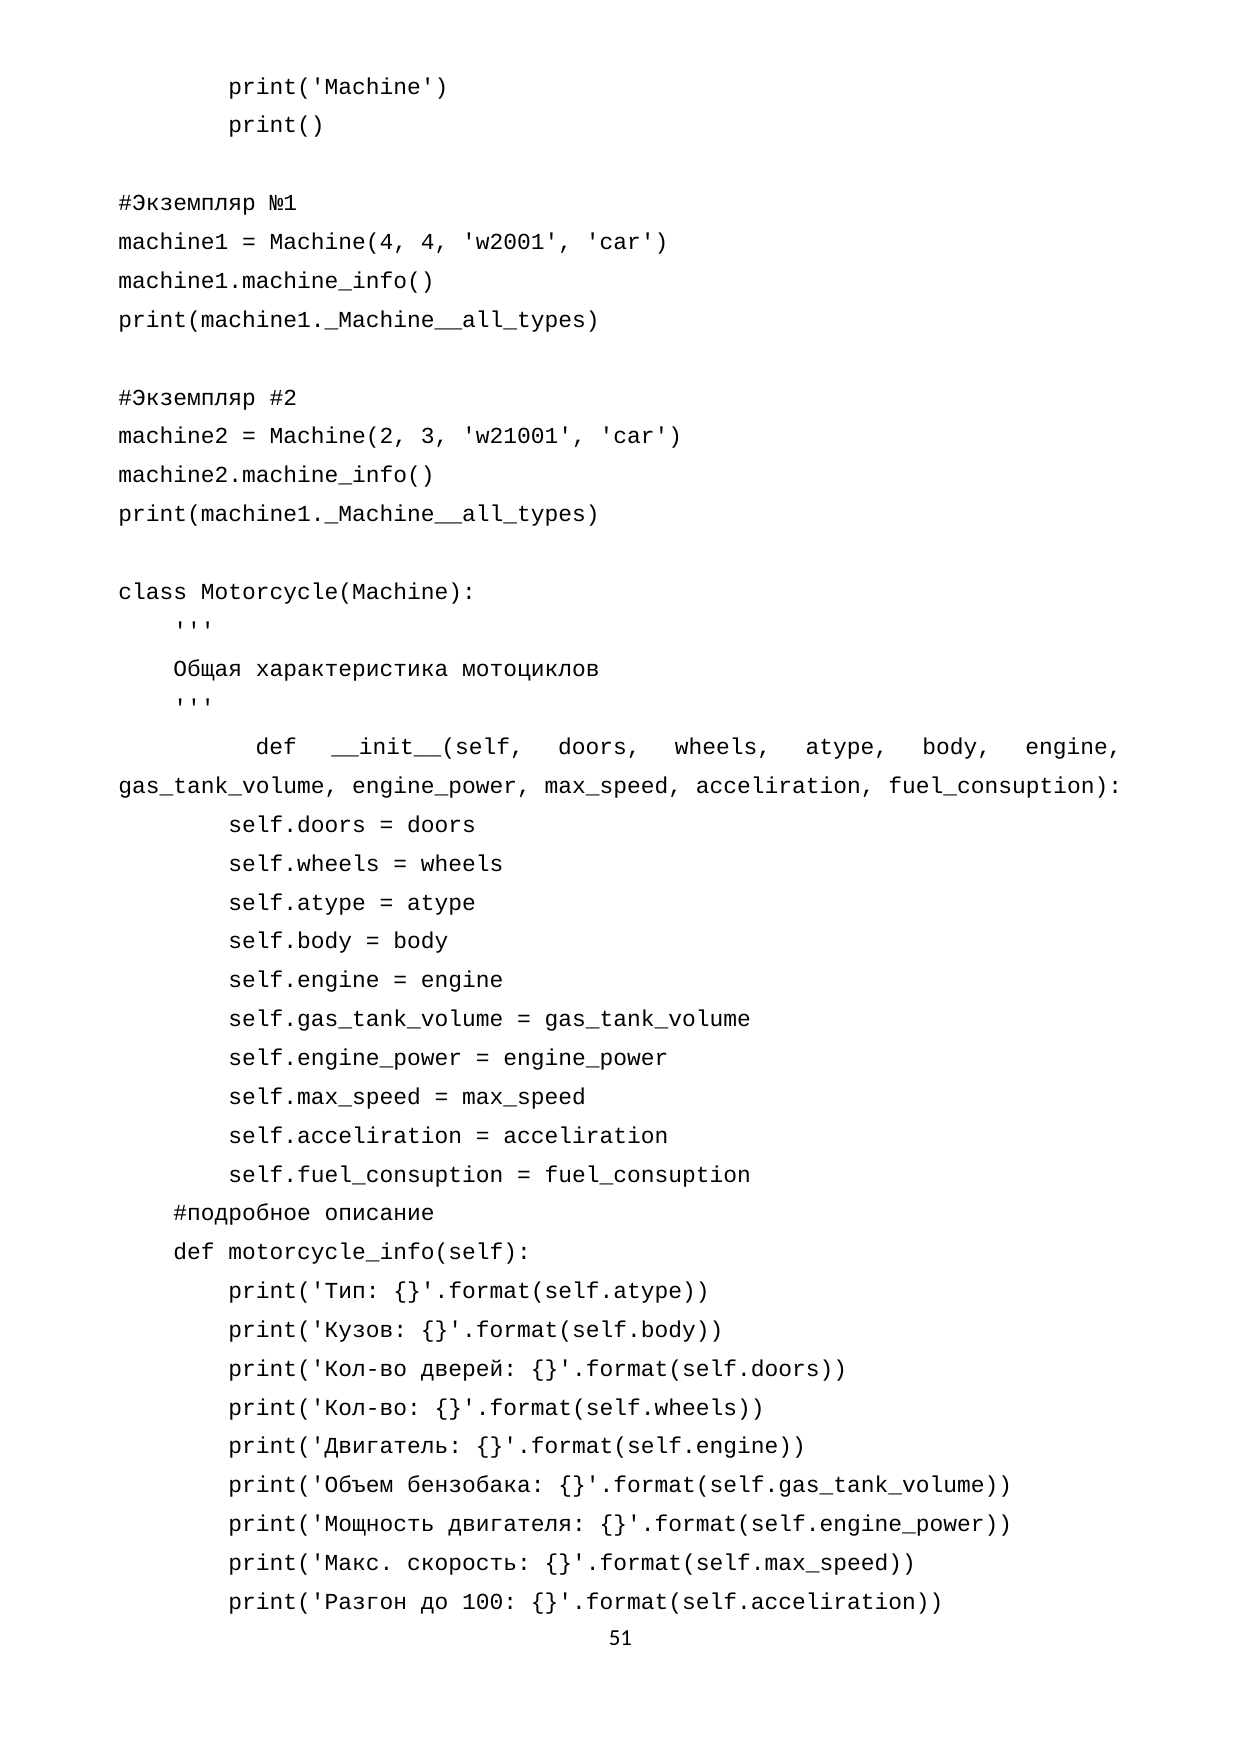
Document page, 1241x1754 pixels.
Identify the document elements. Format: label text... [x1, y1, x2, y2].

text #Экземпляр №1 [118, 192, 1122, 217]
text print(machine1._Machine__all_types) [118, 502, 1122, 528]
text ''' [118, 697, 1122, 723]
text self.acceliration = acceliration [118, 1124, 1122, 1150]
text print('Кол-во: {}'.format(self.wheels)) [118, 1396, 1122, 1422]
text print('Кузов: {}'.format(self.body)) [118, 1318, 1122, 1344]
text ''' [118, 619, 1122, 645]
text print('Мощность двигателя: {}'.format(self.engine_power)) [118, 1513, 1122, 1538]
text print('Двигатель: {}'.format(self.engine)) [118, 1435, 1122, 1461]
text print() [118, 114, 1122, 140]
text self.body = body [118, 930, 1122, 956]
text machine1 = Machine(4, 4, 'w2001', 'car') [118, 230, 1122, 256]
text self.gas_tank_volume = gas_tank_volume [118, 1007, 1122, 1033]
text def motorcycle_info(self): [118, 1241, 1122, 1267]
text print('Кол-во дверей: {}'.format(self.doors)) [118, 1357, 1122, 1383]
text machine2 = Machine(2, 3, 'w21001', 'car') [118, 425, 1122, 451]
text self.wheels = wheels [118, 852, 1122, 878]
text self.engine_power = engine_power [118, 1046, 1122, 1072]
text self.doors = doors [118, 813, 1122, 839]
text self.engine = engine [118, 969, 1122, 994]
text print(machine1._Machine__all_types) [118, 308, 1122, 334]
text def __init__(self, doors, wheels, atype, body, engine, gas_tank_volume, engine_power, max_speed, acceliration, fuel_consuption): [118, 736, 1122, 800]
text print('Machine') [118, 75, 1122, 101]
text self.atype = atype [118, 891, 1122, 917]
text print('Объем бензобака: {}'.format(self.gas_tank_volume)) [118, 1474, 1122, 1500]
text print('Макс. скорость: {}'.format(self.max_speed)) [118, 1551, 1122, 1577]
text self.max_speed = max_speed [118, 1085, 1122, 1111]
text #Экземпляр #2 [118, 386, 1122, 412]
text print('Тип: {}'.format(self.atype)) [118, 1279, 1122, 1305]
text #подробное описание [118, 1202, 1122, 1228]
text Общая характеристика мотоциклов [118, 658, 1122, 684]
text print('Разгон до 100: {}'.format(self.acceliration)) [118, 1590, 1122, 1616]
text machine2.machine_info() [118, 463, 1122, 489]
text class Motorcycle(Machine): [118, 580, 1122, 606]
text self.fuel_consuption = fuel_consuption [118, 1163, 1122, 1189]
text machine1.machine_info() [118, 269, 1122, 295]
